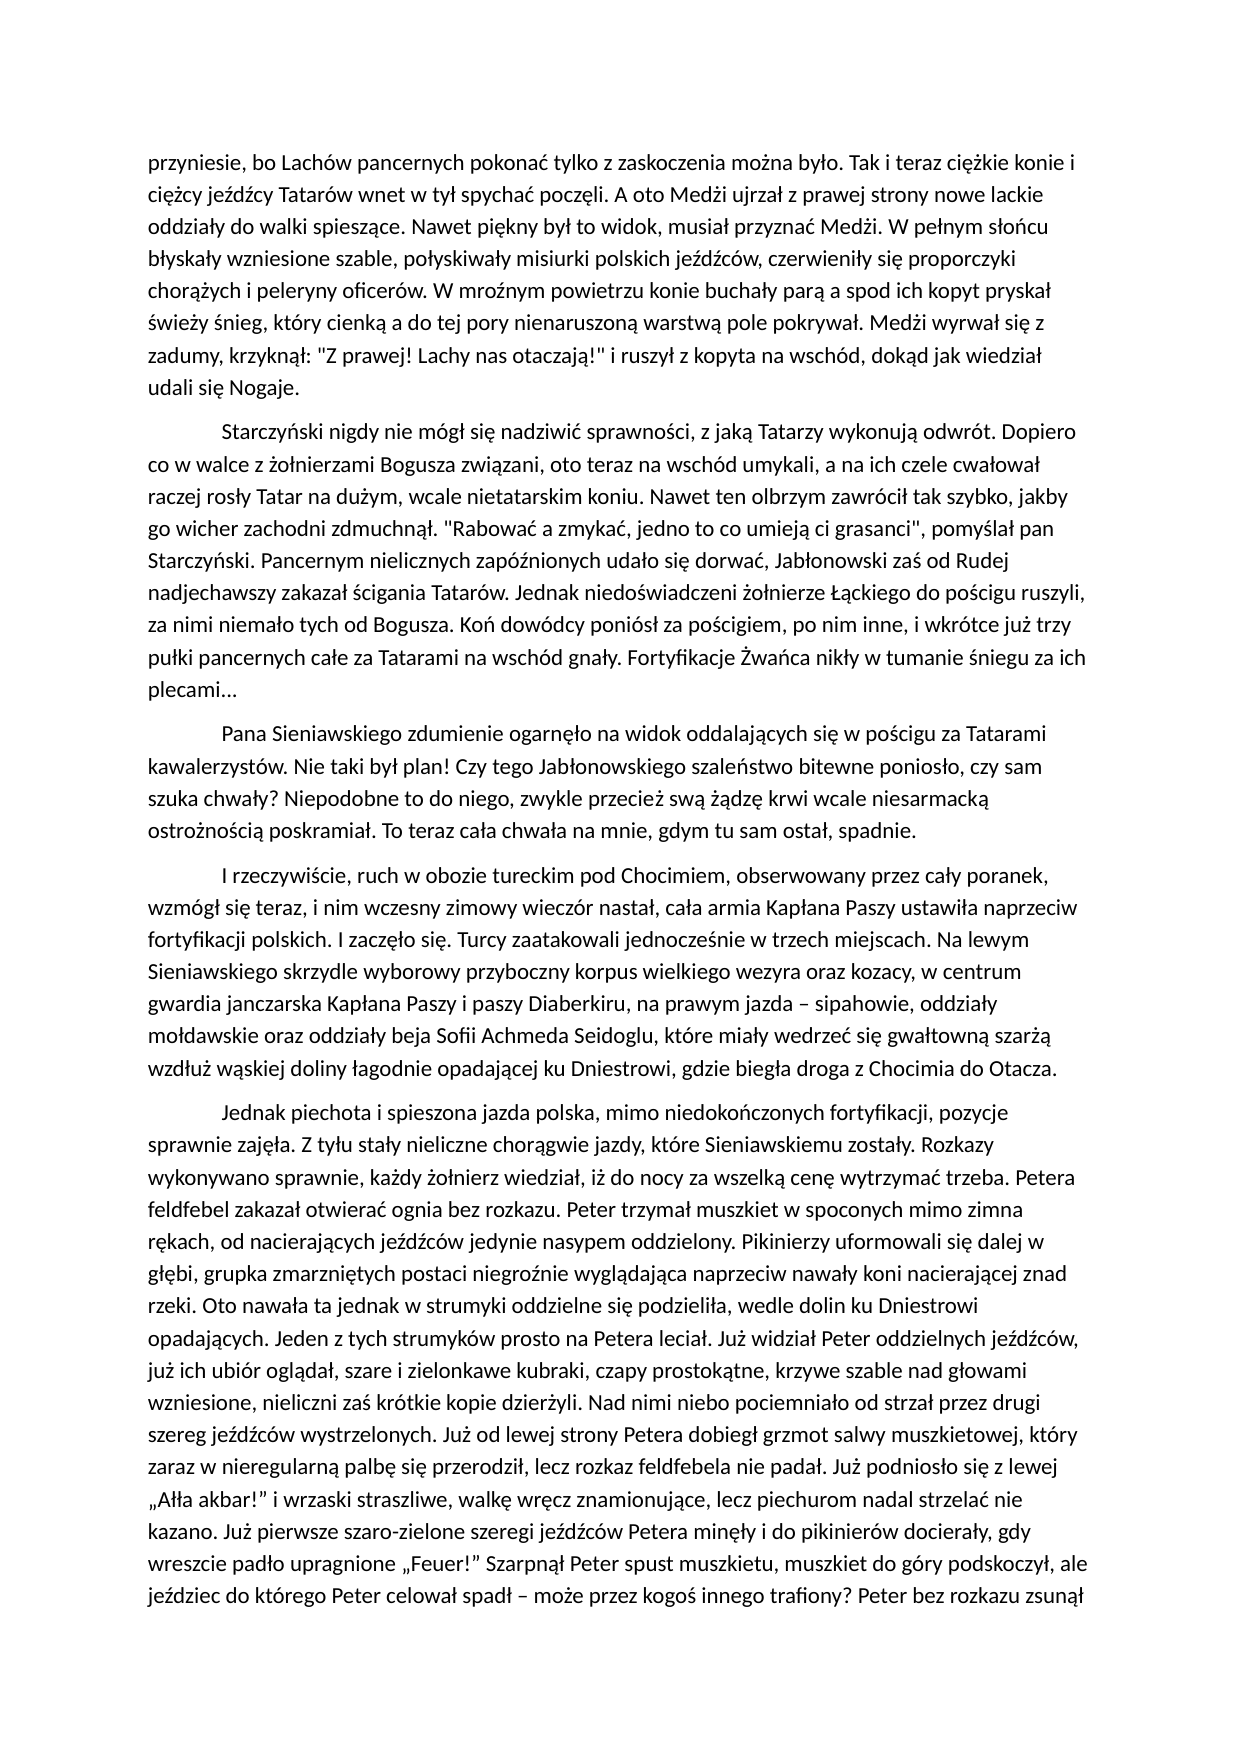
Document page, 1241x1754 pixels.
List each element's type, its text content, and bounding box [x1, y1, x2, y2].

text I rzeczywiście, ruch w obozie tureckim pod Chocimiem, obserwowany przez cały poranek, wzmógł się teraz, i nim wczesny zimowy wieczór nastał, cała armia Kapłana Paszy ustawiła naprzeciw fortyfikacji polskich. I zaczęło się. Turcy zaatakowali jednocześnie w trzech miejscach. Na lewym Sieniawskiego skrzydle wyborowy przyboczny korpus wielkiego wezyra oraz kozacy, w centrum gwardia janczarska Kapłana Paszy i paszy Diaberkiru, na prawym jazda – sipahowie, oddziały mołdawskie oraz oddziały beja Sofii Achmeda Seidoglu, które miały wedrzeć się gwałtowną szarżą wzdłuż wąskiej doliny łagodnie opadającej ku Dniestrowi, gdzie biegła droga z Chocimia do Otacza. [148, 861, 1093, 1082]
text Jednak piechota i spieszona jazda polska, mimo niedokończonych fortyfikacji, pozycje sprawnie zajęła. Z tyłu stały nieliczne chorągwie jazdy, które Sieniawskiemu zostały. Rozkazy wykonywano sprawnie, każdy żołnierz wiedział, iż do nocy za wszelką cenę wytrzymać trzeba. Petera feldfebel zakazał otwierać ognia bez rozkazu. Peter trzymał muszkiet w spoconych mimo zimna rękach, od nacierających jeźdźców jedynie nasypem oddzielony. Pikinierzy uformowali się dalej w głębi, grupka zmarzniętych postaci niegroźnie wyglądająca naprzeciw nawały koni nacierającej znad rzeki. Oto nawała ta jednak w strumyki oddzielne się podzieliła, wedle dolin ku Dniestrowi opadających. Jeden z tych strumyków prosto na Petera leciał. Już widział Peter oddzielnych jeźdźców, już ich ubiór oglądał, szare i zielonkawe kubraki, czapy prostokątne, krzywe szable nad głowami wzniesione, nieliczni zaś krótkie kopie dzierżyli. Nad nimi niebo pociemniało od strzał przez drugi szereg jeźdźców wystrzelonych. Już od lewej strony Petera dobiegł grzmot salwy muszkietowej, który zaraz w nieregularną palbę się przerodził, lecz rozkaz feldfebela nie padał. Już podniosło się z lewej „Ałła akbar!” i wrzaski straszliwe, walkę wręcz znamionujące, lecz piechurom nadal strzelać nie kazano. Już pierwsze szaro-zielone szeregi jeźdźców Petera minęły i do pikinierów docierały, gdy wreszcie padło upragnione „Feuer!” Szarpnął Peter spust muszkietu, muszkiet do góry podskoczył, ale jeździec do którego Peter celował spadł – może przez kogoś innego trafiony? Peter bez rozkazu zsunął [148, 1098, 1093, 1609]
text przyniesie, bo Lachów pancernych pokonać tylko z zaskoczenia można było. Tak i teraz ciężkie konie i ciężcy jeźdźcy Tatarów wnet w tył spychać poczęli. A oto Medżi ujrzał z prawej strony nowe lackie oddziały do walki spieszące. Nawet piękny był to widok, musiał przyznać Medżi. W pełnym słońcu błyskały wzniesione szable, połyskiwały misiurki polskich jeźdźców, czerwieniły się proporczyki chorążych i peleryny oficerów. W mroźnym powietrzu konie buchały parą a spod ich kopyt pryskał świeży śnieg, który cienką a do tej pory nienaruszoną warstwą pole pokrywał. Medżi wyrwał się z zadumy, krzyknął: "Z prawej! Lachy nas otaczają!" i ruszył z kopyta na wschód, dokąd jak wiedział udali się Nogaje. [148, 148, 1093, 401]
text Pana Sieniawskiego zdumienie ogarnęło na widok oddalających się w pościgu za Tatarami kawalerzystów. Nie taki był plan! Czy tego Jabłonowskiego szaleństwo bitewne poniosło, czy sam szuka chwały? Niepodobne to do niego, zwykle przecież swą żądzę krwi wcale niesarmacką ostrożnością poskramiał. To teraz cała chwała na mnie, gdym tu sam ostał, spadnie. [148, 719, 1093, 844]
text Starczyński nigdy nie mógł się nadziwić sprawności, z jaką Tatarzy wykonują odwrót. Dopiero co w walce z żołnierzami Bogusza związani, oto teraz na wschód umykali, a na ich czele cwałował raczej rosły Tatar na dużym, wcale nietatarskim koniu. Nawet ten olbrzym zawrócił tak szybko, jakby go wicher zachodni zdmuchnął. "Rabować a zmykać, jedno to co umieją ci grasanci", pomyślał pan Starczyński. Pancernym nielicznych zapóźnionych udało się dorwać, Jabłonowski zaś od Rudej nadjechawszy zakazał ścigania Tatarów. Jednak niedoświadczeni żołnierze Łąckiego do pościgu ruszyli, za nimi niemało tych od Bogusza. Koń dowódcy poniósł za pościgiem, po nim inne, i wkrótce już trzy pułki pancernych całe za Tatarami na wschód gnały. Fortyfikacje Żwańca nikły w tumanie śniegu za ich plecami... [148, 417, 1093, 703]
